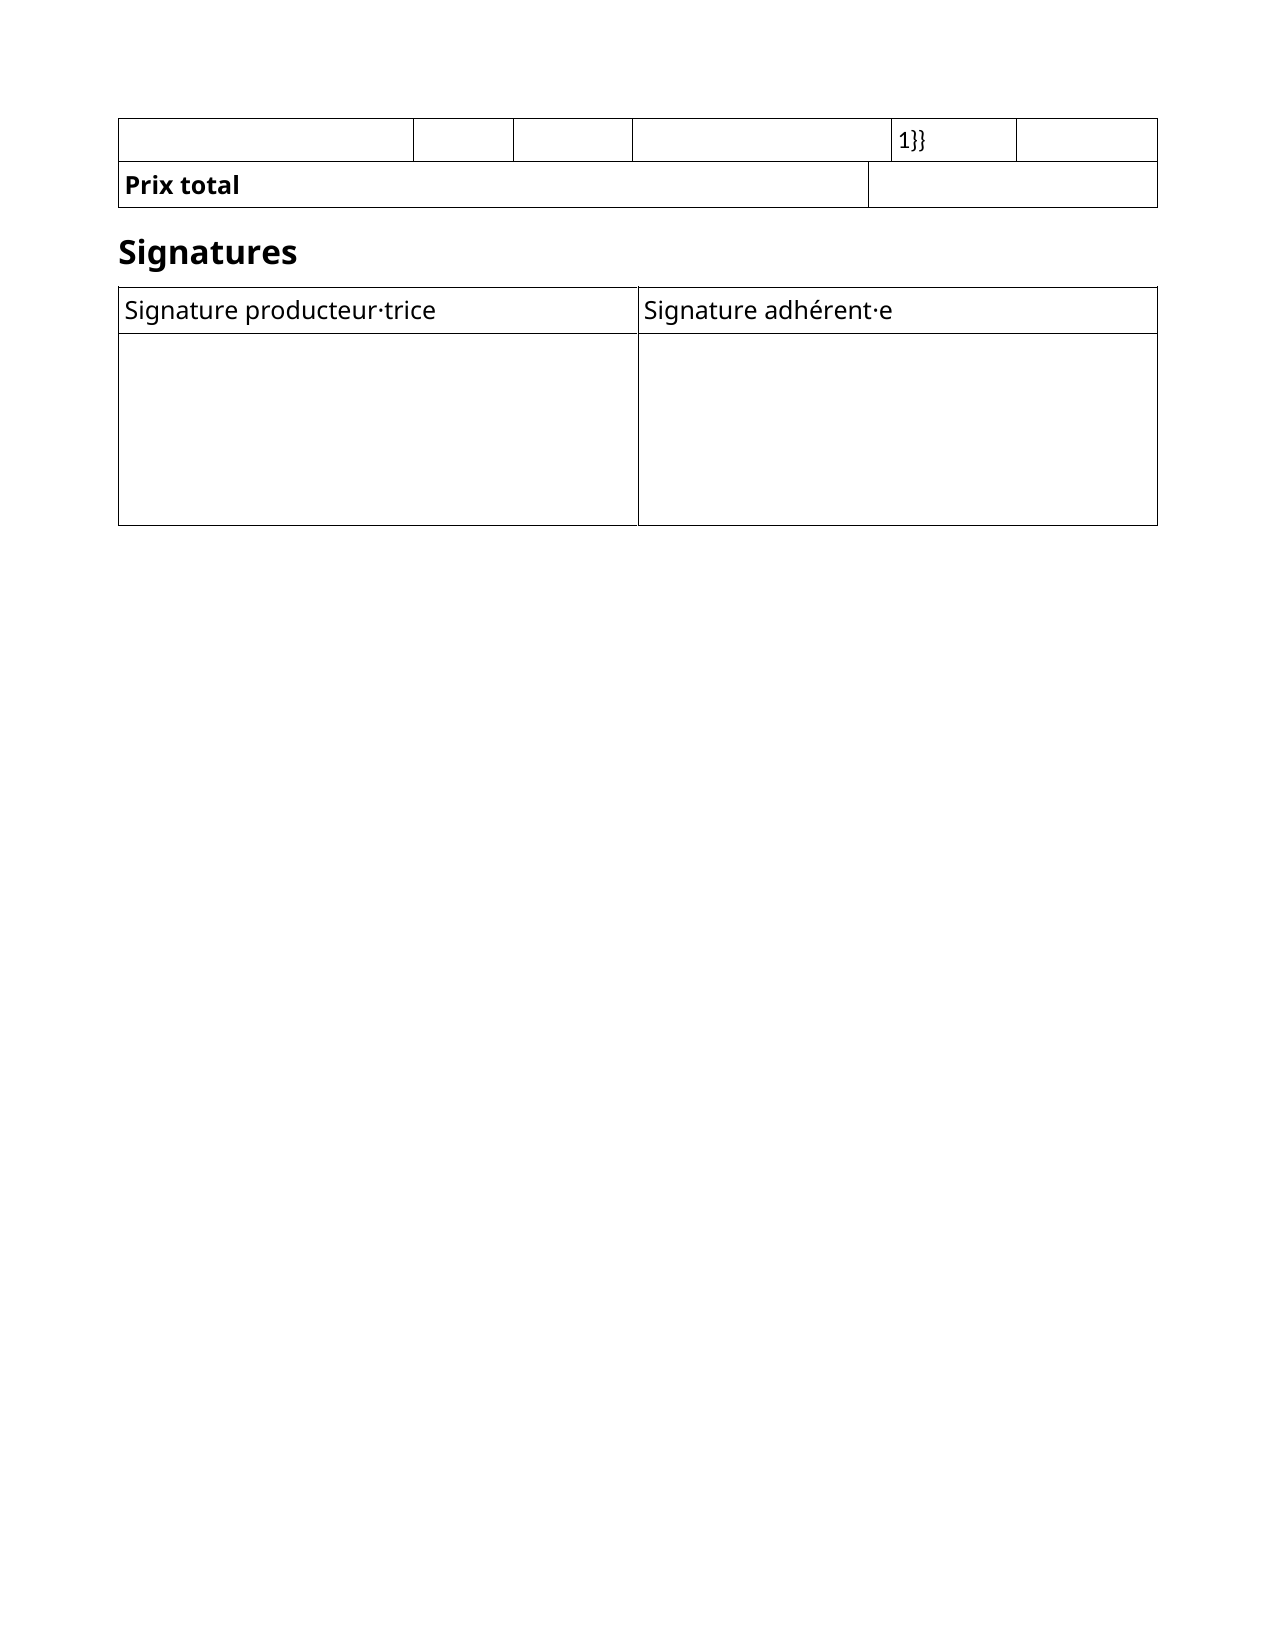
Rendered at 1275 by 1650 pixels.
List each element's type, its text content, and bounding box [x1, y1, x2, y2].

table_cell [414, 119, 513, 161]
table_cell [639, 334, 1157, 525]
table_cell [1017, 119, 1157, 161]
table_header Signature producteur·trice [119, 288, 637, 333]
table_cell 1}} [892, 119, 1016, 161]
table_header Signature adhérent·e [639, 288, 1157, 333]
table_header Prix total [119, 162, 868, 207]
table_cell [633, 119, 891, 161]
table_header [869, 162, 1157, 207]
table_cell [119, 119, 413, 161]
subtitle Signatures [118, 228, 1157, 274]
table_cell [514, 119, 632, 161]
table_cell [119, 334, 637, 525]
